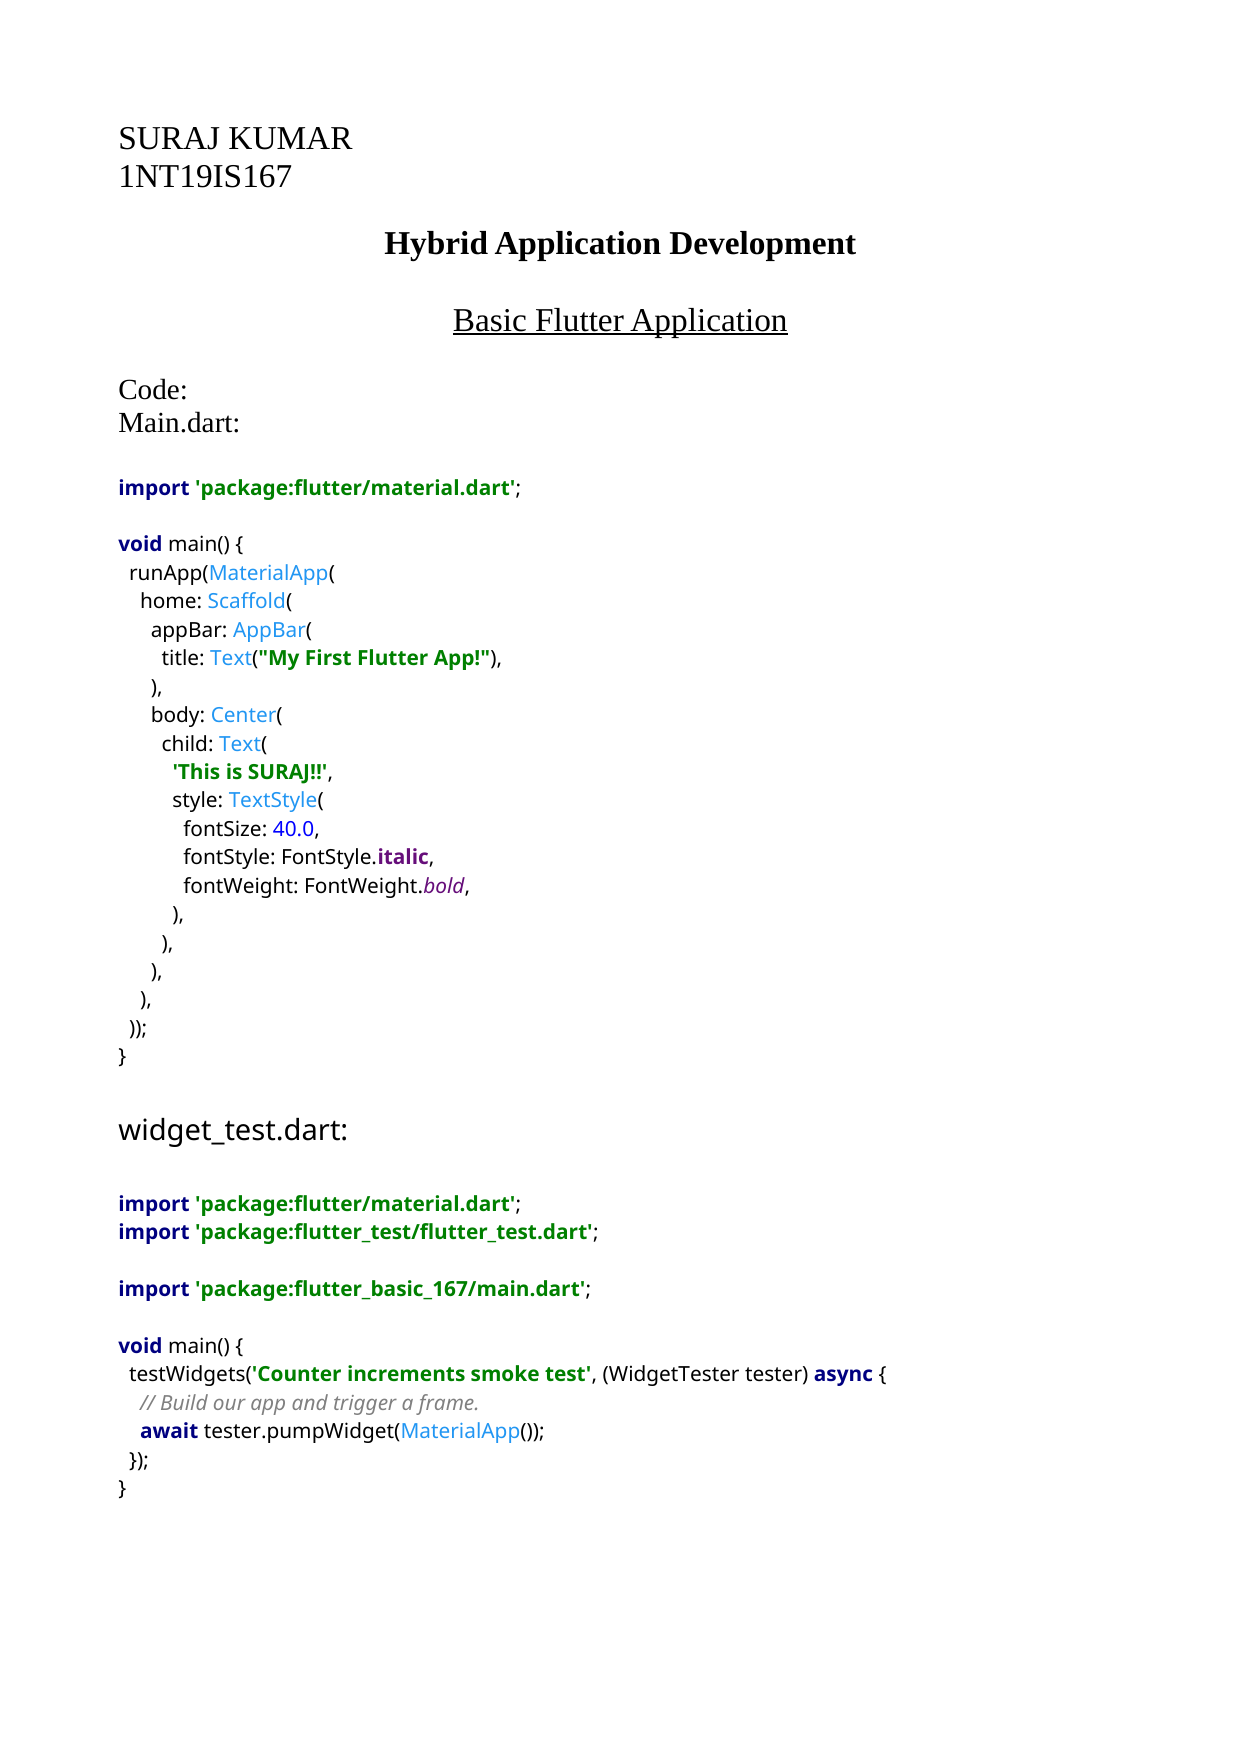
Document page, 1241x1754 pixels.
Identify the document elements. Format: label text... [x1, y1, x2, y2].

text SURAJ KUMAR [118, 118, 1122, 156]
text Hybrid Application Development [118, 223, 1122, 262]
text Main.dart: [118, 406, 1122, 439]
text widget_test.dart: [118, 1109, 1122, 1149]
text Basic Flutter Application [118, 300, 1122, 338]
text 1NT19IS167 [118, 156, 1122, 195]
text import 'package:flutter/material.dart'; import 'package:flutter_test/flutter_test.dart'; import 'package:flutter_basic_167/main.dart'; void main() { testWidgets('Counter increments smoke test', (WidgetTester tester) async { // Build our app and trigger a frame. await tester.pumpWidget(MaterialApp()); }); } [118, 1189, 1122, 1502]
text import 'package:flutter/material.dart'; void main() { runApp(MaterialApp( home: Scaffold( appBar: AppBar( title: Text("My First Flutter App!"), ), body: Center( child: Text( 'This is SURAJ!!', style: TextStyle( fontSize: 40.0, fontStyle: FontStyle.italic, fontWeight: FontWeight.bold, ), ), ), ), )); } [118, 473, 1122, 1070]
text Code: [118, 372, 1122, 406]
